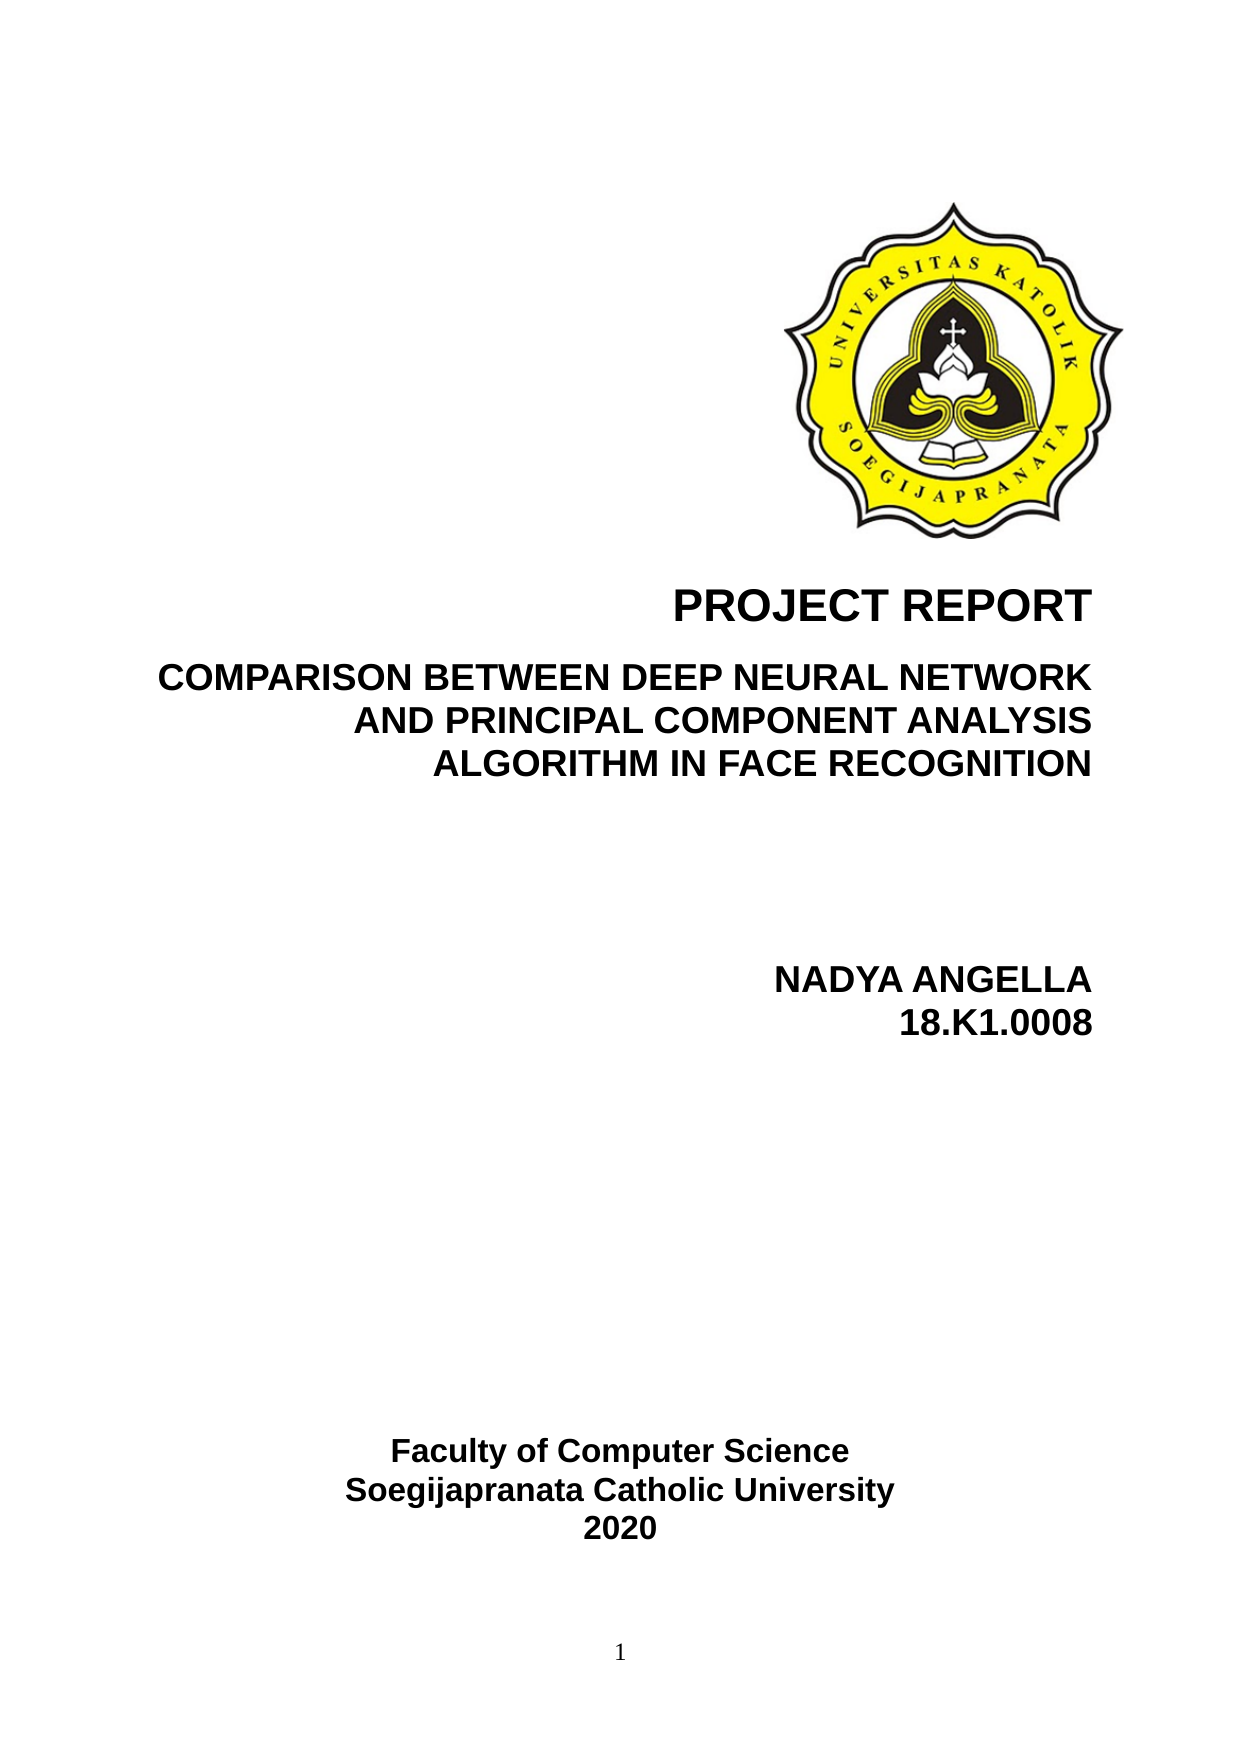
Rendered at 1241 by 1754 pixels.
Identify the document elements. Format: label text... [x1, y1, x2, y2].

text Soegijapranata Catholic University [148, 1470, 1093, 1508]
picture [783, 202, 1124, 539]
text NADYA ANGELLA [148, 957, 1093, 1000]
text PROJECT REPORT [148, 579, 1093, 632]
text 18.K1.0008 [148, 1000, 1093, 1043]
text COMPARISON BETWEEN DEEP NEURAL NETWORK AND PRINCIPAL COMPONENT ANALYSIS ALGORITHM IN FACE RECOGNITION [148, 655, 1093, 784]
text Faculty of Computer Science [148, 1431, 1093, 1470]
text 2020 [148, 1508, 1093, 1547]
